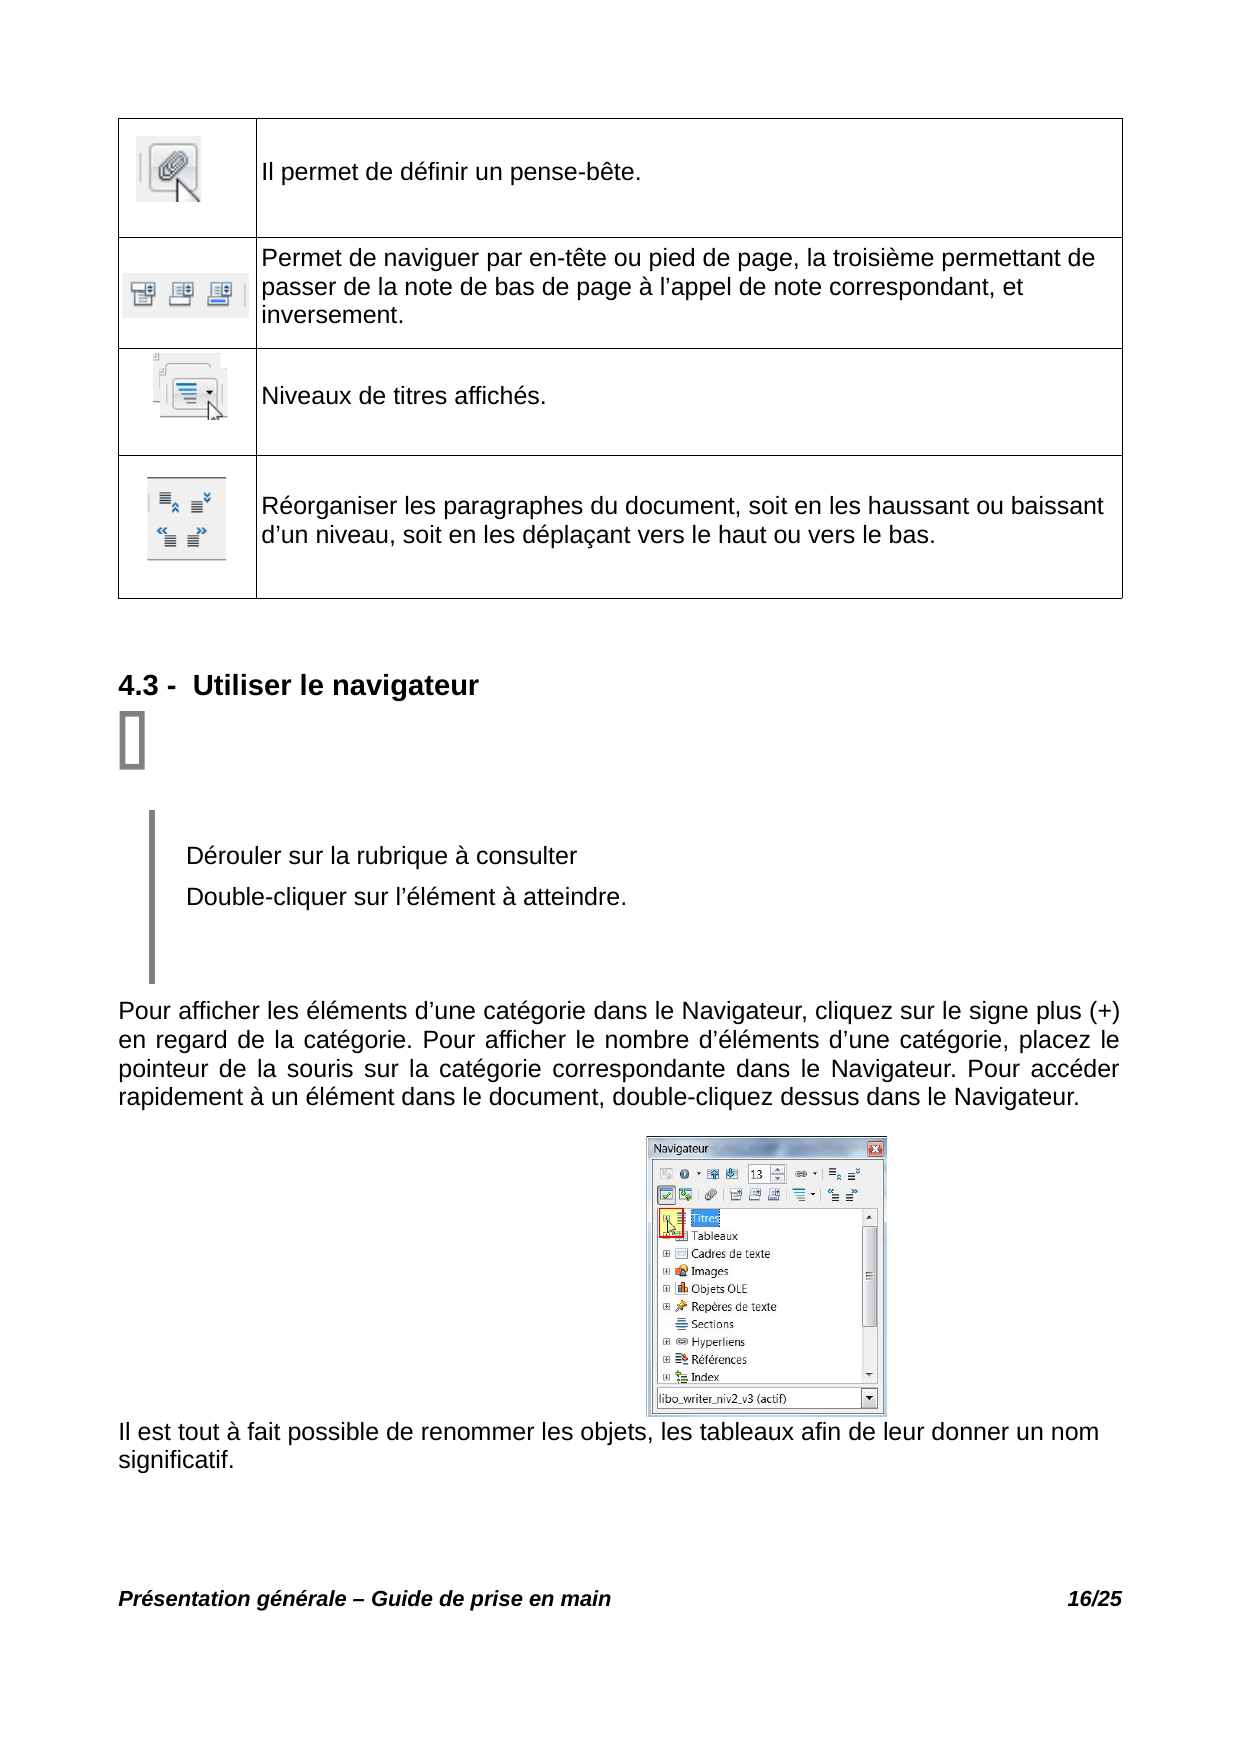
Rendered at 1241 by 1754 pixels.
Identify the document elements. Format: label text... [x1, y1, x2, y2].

text Double-cliquer sur l’élément à atteindre. [155, 851, 1122, 911]
picture [136, 136, 202, 202]
table_cell [119, 238, 256, 273]
subtitle Utiliser le navigateur [118, 668, 1122, 702]
text 8 [118, 710, 1122, 786]
table_cell [119, 274, 256, 347]
table_cell Niveaux de titres affichés. [257, 349, 1122, 455]
table_cell Permet de naviguer par en-tête ou pied de page, la troisième permettant de passer de la note de bas de page à l’appel de note correspondant, et inversement. [257, 238, 1122, 347]
table_cell Réorganiser les paragraphes du document, soit en les haussant ou baissant d’un niveau, soit en les déplaçant vers le haut ou vers le bas. [257, 456, 1122, 598]
table_cell [228, 369, 256, 404]
table_cell Il permet de définir un pense-bête. [257, 119, 1122, 237]
picture [153, 353, 228, 420]
text Pour afficher les éléments d’une catégorie dans le Navigateur, cliquez sur le signe plus (+) en regard de la catégorie. Pour afficher le nombre d’éléments d’une catégorie, placez le pointeur de la souris sur la catégorie correspondante dans le Navigateur. Pour accéder rapidement à un élément dans le document, double-cliquez dessus dans le Navigateur. [118, 996, 1122, 1111]
picture [147, 476, 227, 563]
table_cell [119, 349, 256, 404]
picture [646, 1136, 887, 1417]
table_cell [119, 405, 256, 455]
text Dérouler sur la rubrique à consulter [155, 810, 1122, 851]
table_cell [119, 563, 256, 598]
table_cell [119, 456, 256, 562]
picture [122, 273, 249, 318]
table_cell [119, 119, 256, 237]
text Il est tout à fait possible de renommer les objets, les tableaux afin de leur donner un nom significatif. [118, 1141, 1122, 1474]
